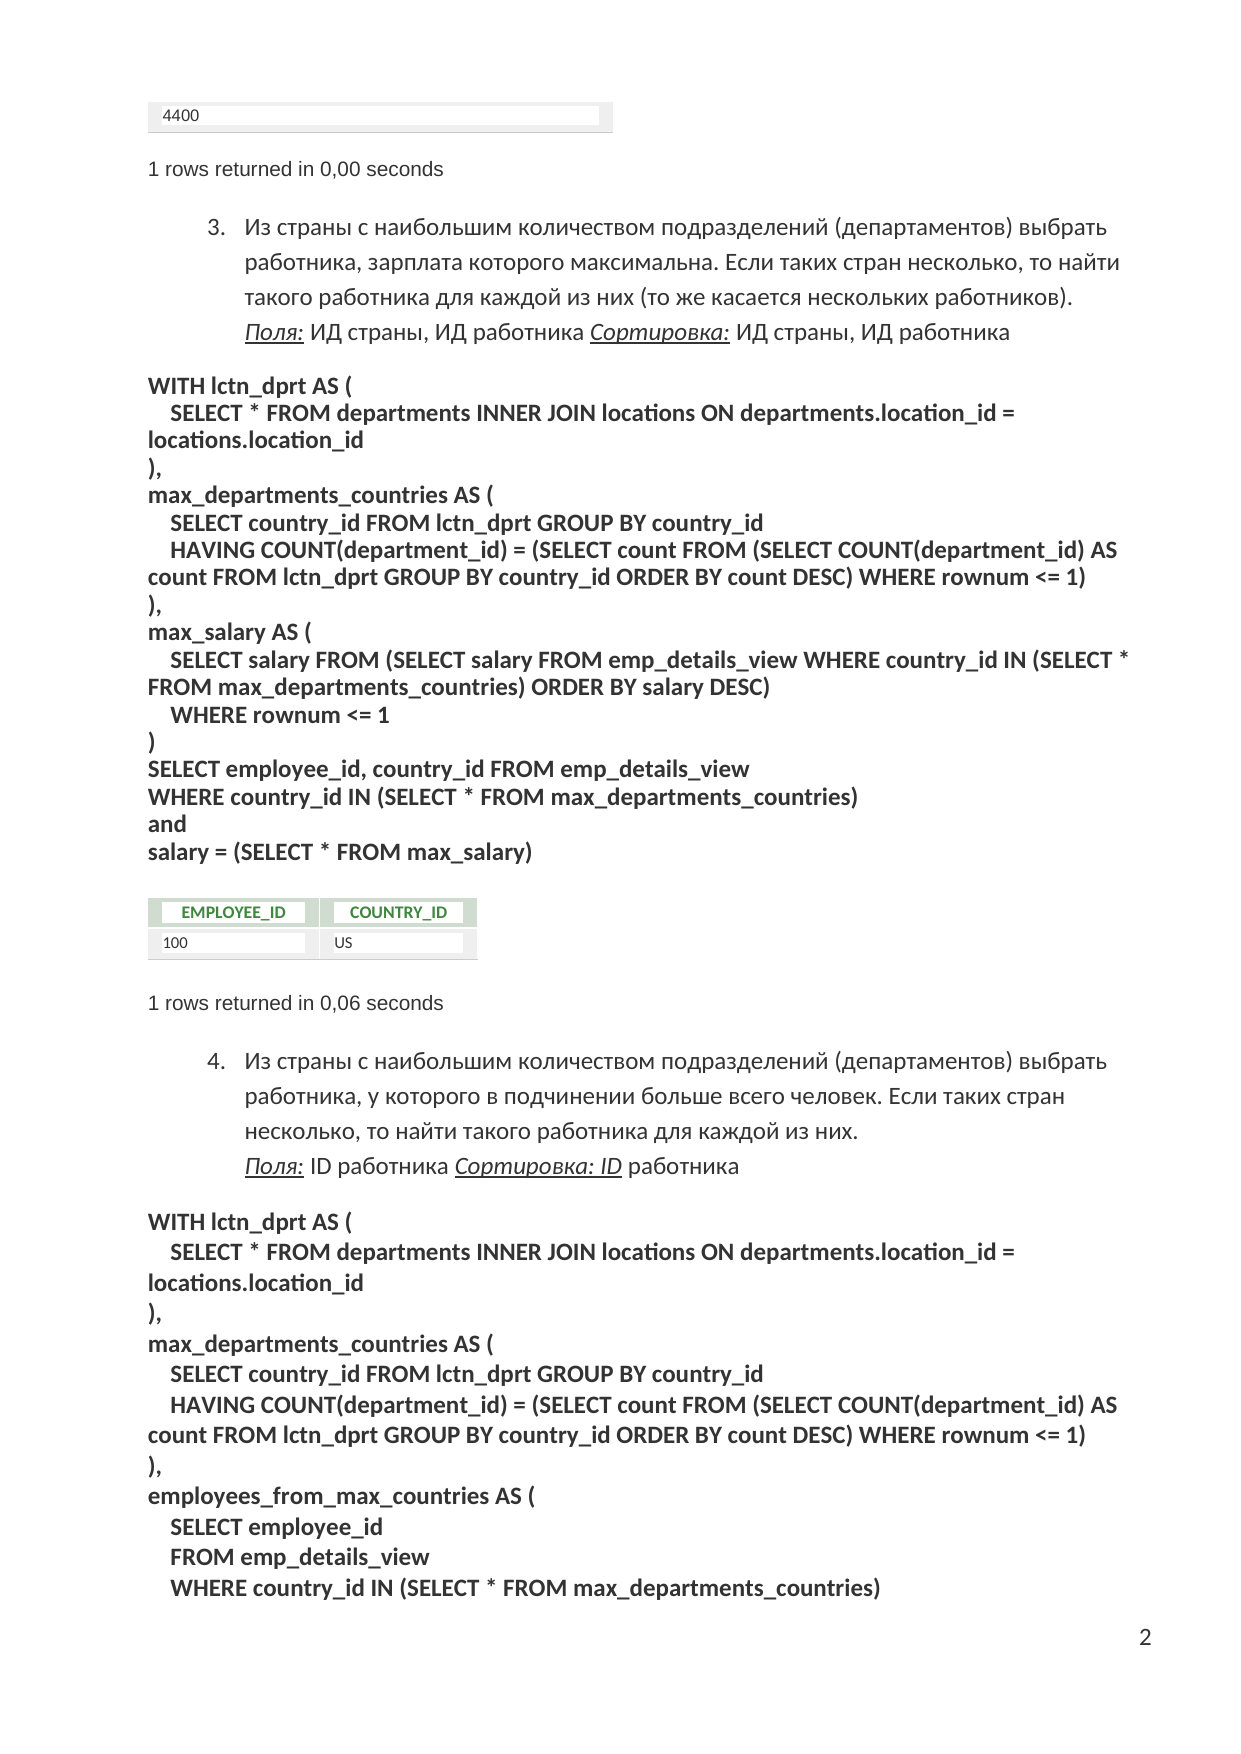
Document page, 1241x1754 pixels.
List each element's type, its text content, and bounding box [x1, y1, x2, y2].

text HAVING COUNT(department_id) = (SELECT count FROM (SELECT COUNT(department_id) AS count FROM lctn_dprt GROUP BY country_id ORDER BY count DESC) WHERE rownum <= 1) [148, 537, 1152, 592]
text ), [148, 454, 1152, 482]
text SELECT * FROM departments INNER JOIN locations ON departments.location_id = locations.location_id [148, 1236, 1152, 1297]
text ), [148, 1297, 1152, 1328]
text SELECT country_id FROM lctn_dprt GROUP BY country_id [148, 1358, 1152, 1389]
text max_departments_countries AS ( [148, 1328, 1152, 1358]
text FROM emp_details_view [148, 1541, 1152, 1572]
text ) [148, 729, 1152, 756]
text SELECT employee_id, country_id FROM emp_details_view [148, 756, 1152, 783]
text SELECT employee_id [148, 1511, 1152, 1541]
text HAVING COUNT(department_id) = (SELECT count FROM (SELECT COUNT(department_id) AS count FROM lctn_dprt GROUP BY country_id ORDER BY count DESC) WHERE rownum <= 1) [148, 1389, 1152, 1450]
list Из страны с наибольшим количеством подразделений (департаментов) выбрать работника, зарплата которого максимальна. Если таких стран несколько, то найти такого работника для каждой из них (то же касается нескольких работников). Поля: ИД страны, ИД работника Сортировка: ИД страны, ИД работника [207, 211, 1152, 347]
text SELECT * FROM departments INNER JOIN locations ON departments.location_id = locations.location_id [148, 399, 1152, 454]
text ), [148, 1450, 1152, 1480]
text employees_from_max_countries AS ( [148, 1480, 1152, 1511]
table_cell 4400 [148, 102, 613, 132]
text SELECT salary FROM (SELECT salary FROM emp_details_view WHERE country_id IN (SELECT * FROM max_departments_countries) ORDER BY salary DESC) [148, 646, 1152, 701]
text ), [148, 592, 1152, 619]
table_header EMPLOYEE_ID [148, 898, 319, 927]
table_header COUNTRY_ID [320, 898, 477, 927]
text max_departments_countries AS ( [148, 482, 1152, 509]
table_cell 100 [148, 929, 319, 959]
text WHERE country_id IN (SELECT * FROM max_departments_countries) [148, 783, 1152, 811]
text max_salary AS ( [148, 619, 1152, 646]
text WITH lctn_dprt AS ( [148, 372, 1152, 399]
list Из страны с наибольшим количеством подразделений (департаментов) выбрать работника, у которого в подчинении больше всего человек. Если таких стран несколько, то найти такого работника для каждой из них. Поля: ID работника Сортировка: ID работника [207, 1045, 1152, 1180]
table_cell US [320, 929, 477, 959]
text WITH lctn_dprt AS ( [148, 1206, 1152, 1236]
text and [148, 811, 1152, 838]
text WHERE country_id IN (SELECT * FROM max_departments_countries) [148, 1572, 1152, 1602]
text salary = (SELECT * FROM max_salary) [148, 838, 1152, 866]
text WHERE rownum <= 1 [148, 701, 1152, 729]
text SELECT country_id FROM lctn_dprt GROUP BY country_id [148, 509, 1152, 537]
